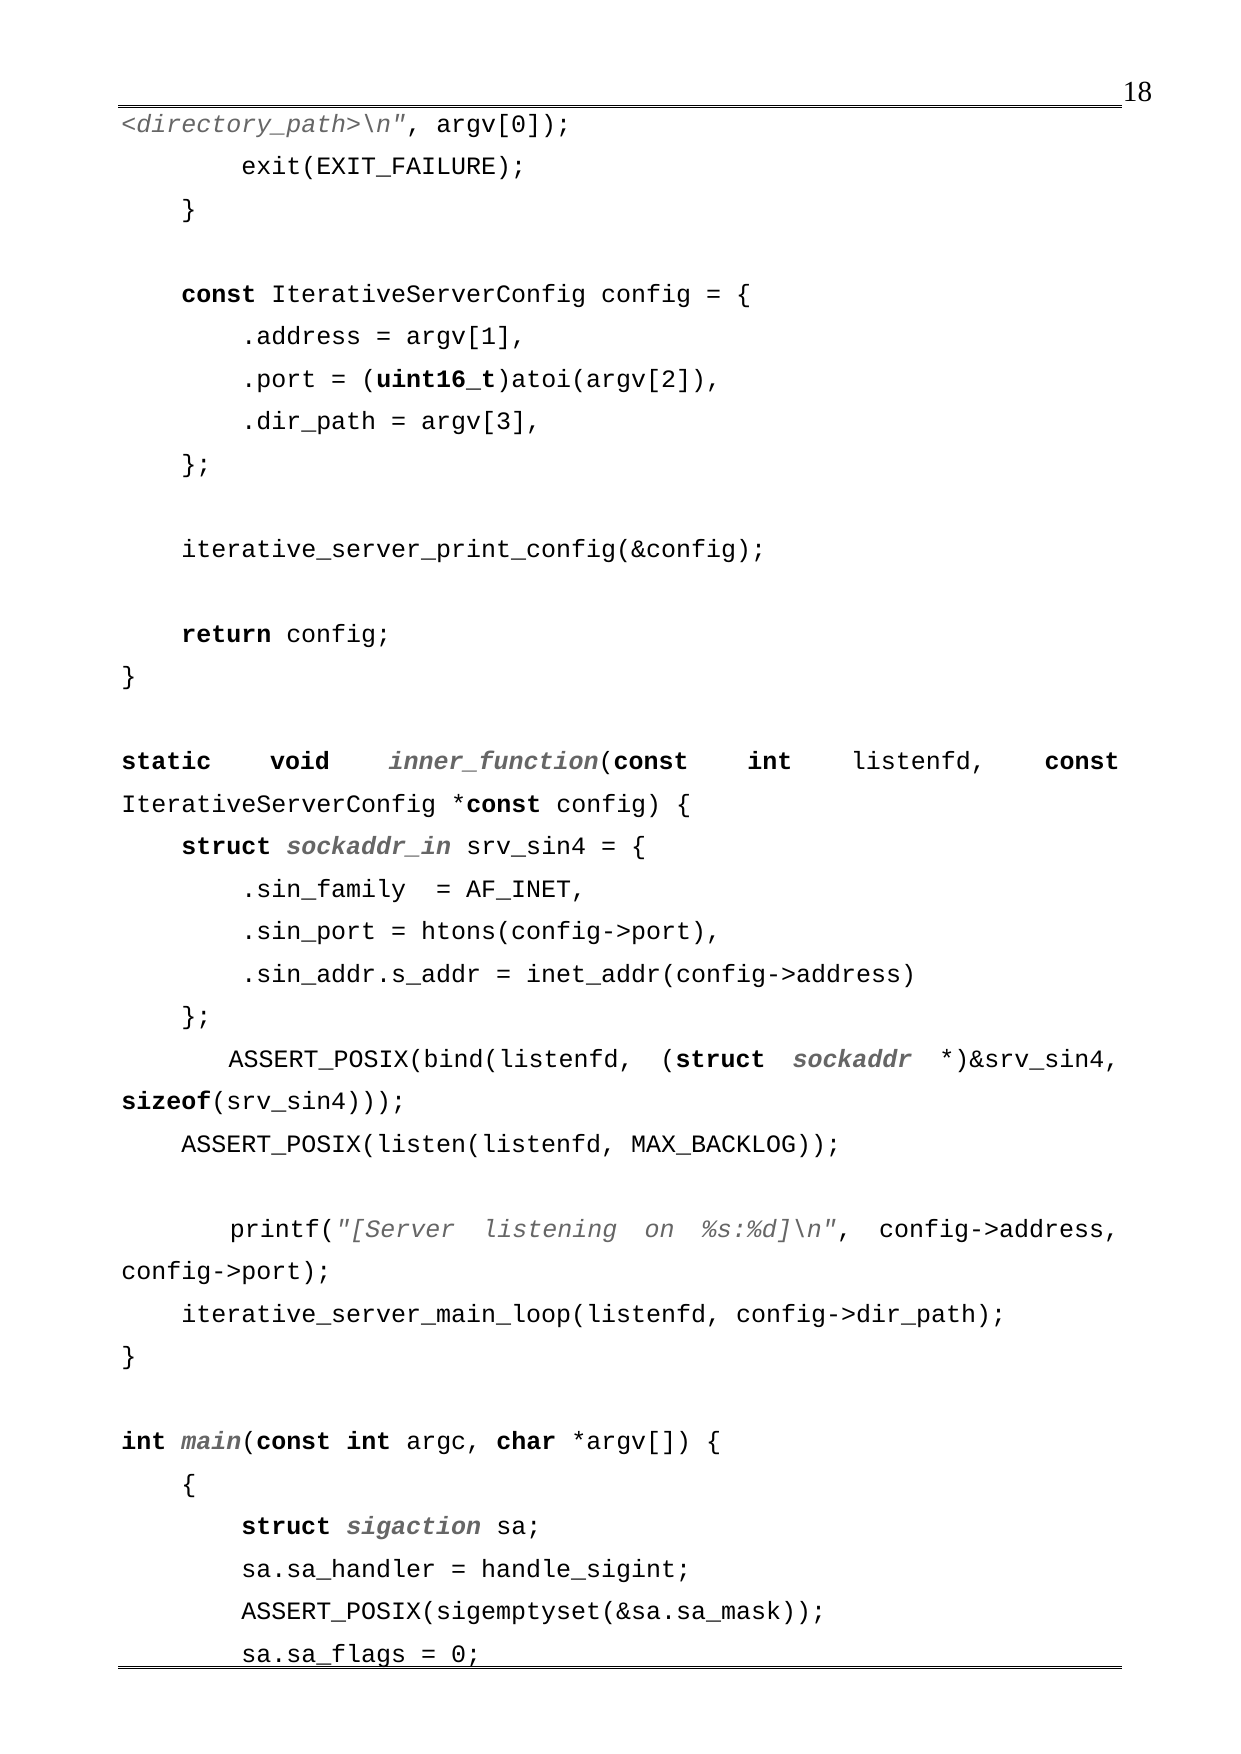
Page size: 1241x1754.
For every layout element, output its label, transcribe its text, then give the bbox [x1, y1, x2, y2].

text iterative_server_main_loop(listenfd, config->dir_path); [118, 1295, 1122, 1329]
text struct sockaddr_in srv_sin4 = { [118, 828, 1122, 862]
text }; [118, 445, 1122, 479]
text static void inner_function(const int listenfd, const IterativeServerConfig *const config) { [118, 743, 1122, 819]
text sa.sa_flags = 0; [118, 1635, 1122, 1666]
text .sin_port = htons(config->port), [118, 913, 1122, 947]
text } [118, 190, 1122, 224]
text sa.sa_handler = handle_sigint; [118, 1550, 1122, 1584]
text ASSERT_POSIX(listen(listenfd, MAX_BACKLOG)); [118, 1125, 1122, 1159]
text { [118, 1465, 1122, 1499]
text ASSERT_POSIX(bind(listenfd, (struct sockaddr *)&srv_sin4, sizeof(srv_sin4))); [118, 1040, 1122, 1117]
text const IterativeServerConfig config = { [118, 275, 1122, 309]
text <directory_path>\n", argv[0]); [118, 108, 1122, 139]
text int main(const int argc, char *argv[]) { [118, 1423, 1122, 1457]
text .port = (uint16_t)atoi(argv[2]), [118, 360, 1122, 394]
text }; [118, 998, 1122, 1032]
text exit(EXIT_FAILURE); [118, 148, 1122, 182]
text printf("[Server listening on %s:%d]\n", config->address, config->port); [118, 1210, 1122, 1287]
text .address = argv[1], [118, 318, 1122, 352]
text return config; [118, 615, 1122, 649]
text .sin_family = AF_INET, [118, 870, 1122, 904]
text .dir_path = argv[3], [118, 403, 1122, 437]
text } [118, 1338, 1122, 1372]
text struct sigaction sa; [118, 1508, 1122, 1542]
text } [118, 658, 1122, 692]
text ASSERT_POSIX(sigemptyset(&sa.sa_mask)); [118, 1593, 1122, 1627]
text .sin_addr.s_addr = inet_addr(config->address) [118, 955, 1122, 989]
text iterative_server_print_config(&config); [118, 530, 1122, 564]
